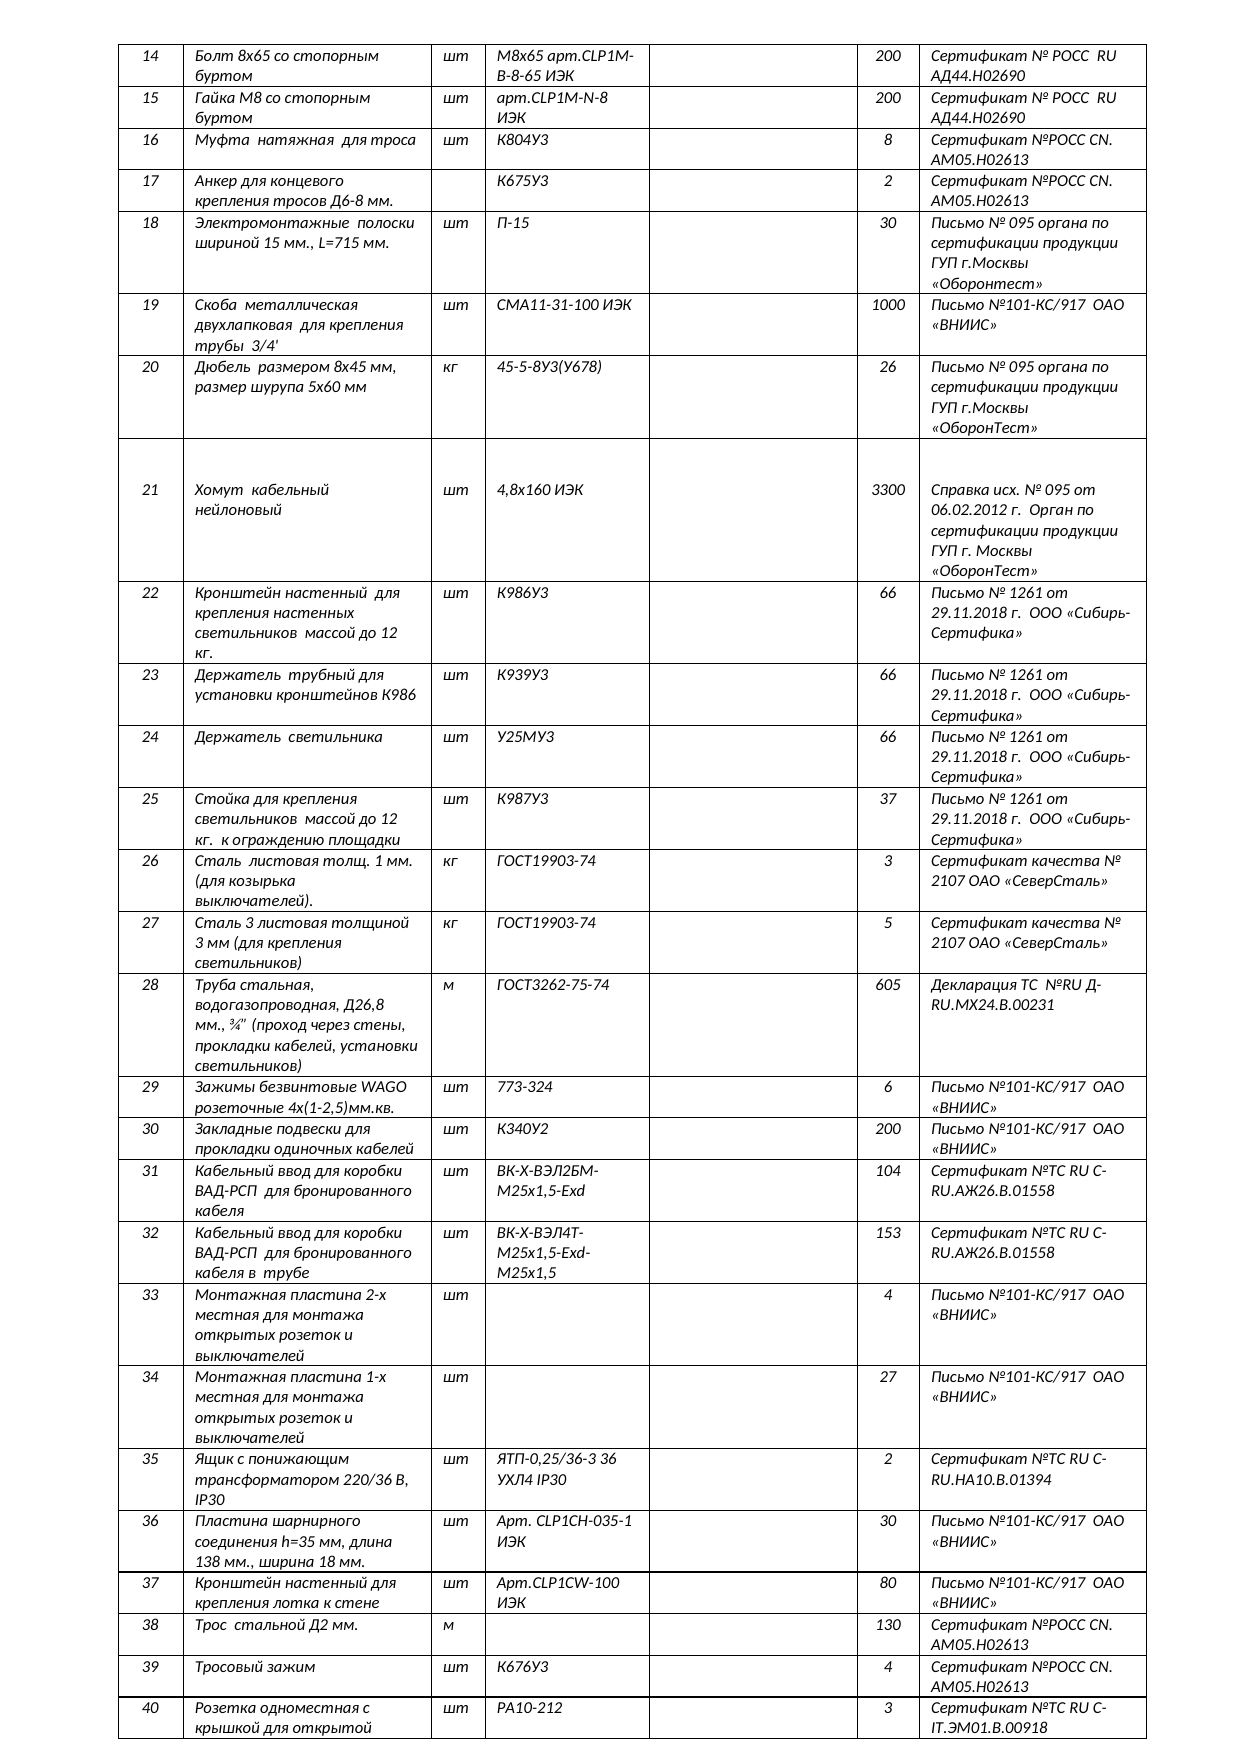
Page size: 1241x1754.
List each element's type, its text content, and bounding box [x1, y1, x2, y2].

table_cell Письмо №101-КС/917 ОАО «ВНИИС» [920, 1118, 1146, 1159]
table_cell Кабельный ввод для коробки ВАД-РСП для бронированного кабеля [184, 1160, 431, 1221]
table_cell [650, 1118, 857, 1159]
table_cell 37 [858, 788, 919, 849]
table_cell М8х65 арт.CLP1M-B-8-65 ИЭК [486, 45, 649, 86]
table_cell Сертификат №ТС RU C-RU.АЖ26.В.01558 [920, 1222, 1146, 1283]
table_cell 3 [858, 850, 919, 911]
table_cell 4 [858, 1656, 919, 1696]
table_cell Держатель трубный для установки кронштейнов К986 [184, 664, 431, 725]
table_cell Сталь 3 листовая толщиной 3 мм (для крепления светильников) [184, 912, 431, 973]
table_cell шт [432, 1449, 485, 1509]
table_cell Кабельный ввод для коробки ВАД-РСП для бронированного кабеля в трубе [184, 1222, 431, 1283]
table_cell [486, 1366, 649, 1447]
table_cell 30 [858, 1511, 919, 1571]
table_cell 32 [119, 1222, 183, 1283]
table_cell 5 [858, 912, 919, 973]
table_cell шт [432, 1077, 485, 1117]
table_cell К986У3 [486, 582, 649, 663]
table_cell м [432, 974, 485, 1076]
table_cell Держатель светильника [184, 726, 431, 787]
table_cell Арт. CLP1CН-035-1 ИЭК [486, 1511, 649, 1571]
table_cell 40 [119, 1698, 183, 1738]
table_cell К676У3 [486, 1656, 649, 1696]
table_cell Хомут кабельный нейлоновый [184, 439, 431, 581]
table_cell [650, 1511, 857, 1571]
table_cell шт [432, 664, 485, 725]
table_cell [650, 1160, 857, 1221]
table_cell Сертификат №РОСС CN. AM05.H02613 [920, 170, 1146, 211]
table_cell К675У3 [486, 170, 649, 211]
table_cell [486, 1614, 649, 1655]
table_cell шт [432, 1573, 485, 1613]
table_cell 23 [119, 664, 183, 725]
table_cell Муфта натяжная для троса [184, 129, 431, 169]
table_cell [650, 439, 857, 581]
table_cell Сертификат №ТС RU C-RU.НА10.В.01394 [920, 1449, 1146, 1509]
table_cell [650, 212, 857, 293]
table_cell Справка исх. № 095 от 06.02.2012 г. Орган по сертификации продукции ГУП г. Москвы «ОборонТест» [920, 439, 1146, 581]
table_cell Письмо № 1261 от 29.11.2018 г. ООО «Сибирь-Сертифика» [920, 664, 1146, 725]
table_cell ЯТП-0,25/36-3 36 УХЛ4 IP30 [486, 1449, 649, 1509]
table_cell 4,8х160 ИЭК [486, 439, 649, 581]
table_cell 36 [119, 1511, 183, 1571]
table_cell 80 [858, 1573, 919, 1613]
table_cell Дюбель размером 8х45 мм, размер шурупа 5х60 мм [184, 356, 431, 438]
table_cell Письмо №101-КС/917 ОАО «ВНИИС» [920, 1511, 1146, 1571]
table_cell ГОСТ19903-74 [486, 850, 649, 911]
table_cell [650, 788, 857, 849]
table_cell 4 [858, 1284, 919, 1365]
table_cell Кронштейн настенный для крепления настенных светильников массой до 12 кг. [184, 582, 431, 663]
table_cell СМА11-31-100 ИЭК [486, 294, 649, 355]
table_cell К804У3 [486, 129, 649, 169]
table_cell шт [432, 1511, 485, 1571]
table_cell Гайка М8 со стопорным буртом [184, 87, 431, 128]
table_cell 33 [119, 1284, 183, 1365]
table_cell Декларация ТС №RU Д-RU.MX24.B.00231 [920, 974, 1146, 1076]
table_cell [650, 1449, 857, 1509]
table_cell Письмо №101-КС/917 ОАО «ВНИИС» [920, 1077, 1146, 1117]
table_cell ВК-Х-ВЭЛ4Т-М25х1,5-Еxd- М25х1,5 [486, 1222, 649, 1283]
table_cell 35 [119, 1449, 183, 1509]
table_cell шт [432, 1284, 485, 1365]
table_cell [650, 582, 857, 663]
table_cell 37 [119, 1573, 183, 1613]
table_cell кг [432, 356, 485, 438]
table_cell Анкер для концевого крепления тросов Д6-8 мм. [184, 170, 431, 211]
table_cell шт [432, 1656, 485, 1696]
table_cell 38 [119, 1614, 183, 1655]
table_cell [650, 1284, 857, 1365]
table_cell [650, 974, 857, 1076]
table_cell ГОСТ3262-75-74 [486, 974, 649, 1076]
table_cell [650, 170, 857, 211]
table_cell Розетка одноместная с крышкой для открытой [184, 1698, 431, 1738]
table_cell м [432, 1614, 485, 1655]
table_cell Сертификат №РОСС CN. AM05.H02613 [920, 1656, 1146, 1696]
table_cell [650, 356, 857, 438]
table_cell 31 [119, 1160, 183, 1221]
table_cell [650, 1222, 857, 1283]
table_cell [650, 1698, 857, 1738]
table_cell 153 [858, 1222, 919, 1283]
table_cell К340У2 [486, 1118, 649, 1159]
table_cell Сертификат №ТС RU C-IT.ЭМ01.В.00918 [920, 1698, 1146, 1738]
table_cell шт [432, 129, 485, 169]
table_cell 3300 [858, 439, 919, 581]
table_cell Сертификат качества № 2107 ОАО «СеверСталь» [920, 912, 1146, 973]
table_cell 24 [119, 726, 183, 787]
table_cell шт [432, 294, 485, 355]
table_cell 2 [858, 1449, 919, 1509]
table_cell шт [432, 45, 485, 86]
table_cell ГОСТ19903-74 [486, 912, 649, 973]
table_cell 26 [119, 850, 183, 911]
table_cell Ящик с понижающим трансформатором 220/36 В, IP30 [184, 1449, 431, 1509]
table_cell [650, 1656, 857, 1696]
table_cell Закладные подвески для прокладки одиночных кабелей [184, 1118, 431, 1159]
table_cell шт [432, 726, 485, 787]
table_cell шт [432, 1698, 485, 1738]
table_cell кг [432, 850, 485, 911]
table_cell 18 [119, 212, 183, 293]
table_cell 6 [858, 1077, 919, 1117]
table_cell РА10-212 [486, 1698, 649, 1738]
table_cell шт [432, 1366, 485, 1447]
table_cell 25 [119, 788, 183, 849]
table_cell 773-324 [486, 1077, 649, 1117]
table_cell Письмо №101-КС/917 ОАО «ВНИИС» [920, 1573, 1146, 1613]
table_cell Письмо №101-КС/917 ОАО «ВНИИС» [920, 1366, 1146, 1447]
table_cell Письмо № 1261 от 29.11.2018 г. ООО «Сибирь-Сертифика» [920, 788, 1146, 849]
table_cell Кронштейн настенный для крепления лотка к стене [184, 1573, 431, 1613]
table_cell шт [432, 212, 485, 293]
table_cell 66 [858, 664, 919, 725]
table_cell [650, 87, 857, 128]
table_cell [650, 45, 857, 86]
table_cell кг [432, 912, 485, 973]
table_cell [650, 664, 857, 725]
table_cell шт [432, 1222, 485, 1283]
table_cell Электромонтажные полоски шириной 15 мм., L=715 мм. [184, 212, 431, 293]
table_cell Сертификат № РОСС RU АД44.Н02690 [920, 87, 1146, 128]
table_cell 26 [858, 356, 919, 438]
table_cell [650, 294, 857, 355]
table_cell 30 [119, 1118, 183, 1159]
table_cell 2 [858, 170, 919, 211]
table_cell 66 [858, 582, 919, 663]
table_cell 27 [858, 1366, 919, 1447]
table_cell шт [432, 87, 485, 128]
table_cell 27 [119, 912, 183, 973]
table_cell 66 [858, 726, 919, 787]
table_cell 21 [119, 439, 183, 581]
table_cell [650, 1366, 857, 1447]
table_cell Арт.CLP1CW-100 ИЭК [486, 1573, 649, 1613]
table_cell 19 [119, 294, 183, 355]
table_cell [650, 850, 857, 911]
table_cell 605 [858, 974, 919, 1076]
table_cell шт [432, 439, 485, 581]
table_cell 200 [858, 87, 919, 128]
table_cell Болт 8х65 со стопорным буртом [184, 45, 431, 86]
table_cell Сертификат № РОСС RU АД44.Н02690 [920, 45, 1146, 86]
table_cell 28 [119, 974, 183, 1076]
table_cell К939У3 [486, 664, 649, 725]
table_cell [650, 912, 857, 973]
table_cell шт [432, 582, 485, 663]
table_cell 17 [119, 170, 183, 211]
table_cell К987У3 [486, 788, 649, 849]
table_cell 29 [119, 1077, 183, 1117]
table_cell 15 [119, 87, 183, 128]
table_cell шт [432, 1118, 485, 1159]
table_cell Зажимы безвинтовые WAGO розеточные 4х(1-2,5)мм.кв. [184, 1077, 431, 1117]
table_cell Письмо № 095 органа по сертификации продукции ГУП г.Москвы «ОборонТест» [920, 356, 1146, 438]
table_cell Сертификат №РОСС CN. AM05.H02613 [920, 1614, 1146, 1655]
table_cell 1000 [858, 294, 919, 355]
table_cell [650, 1614, 857, 1655]
table_cell арт.CLP1M-N-8 ИЭК [486, 87, 649, 128]
table_cell 104 [858, 1160, 919, 1221]
table_cell 3 [858, 1698, 919, 1738]
table_cell Сертификат качества № 2107 ОАО «СеверСталь» [920, 850, 1146, 911]
table_cell ВК-Х-ВЭЛ2БМ-М25х1,5-Еxd [486, 1160, 649, 1221]
table_cell Письмо № 1261 от 29.11.2018 г. ООО «Сибирь-Сертифика» [920, 726, 1146, 787]
table_cell Тросовый зажим [184, 1656, 431, 1696]
table_cell Сталь листовая толщ. 1 мм. (для козырька выключателей). [184, 850, 431, 911]
table_cell Монтажная пластина 1-х местная для монтажа открытых розеток и выключателей [184, 1366, 431, 1447]
table_cell У25МУ3 [486, 726, 649, 787]
table_cell [486, 1284, 649, 1365]
table_cell Письмо №101-КС/917 ОАО «ВНИИС» [920, 294, 1146, 355]
table_cell 8 [858, 129, 919, 169]
table_cell П-15 [486, 212, 649, 293]
table_cell Сертификат №РОСС CN. AM05.H02613 [920, 129, 1146, 169]
table_cell Сертификат №ТС RU C-RU.АЖ26.В.01558 [920, 1160, 1146, 1221]
table_cell [650, 726, 857, 787]
table_cell Письмо №101-КС/917 ОАО «ВНИИС» [920, 1284, 1146, 1365]
table_cell 30 [858, 212, 919, 293]
table_cell Труба стальная, водогазопроводная, Д26,8 мм., ¾” (проход через стены, прокладки кабелей, установки светильников) [184, 974, 431, 1076]
table_cell 16 [119, 129, 183, 169]
table_cell Скоба металлическая двухлапковая для крепления трубы 3/4' [184, 294, 431, 355]
table_cell 200 [858, 1118, 919, 1159]
table_cell 34 [119, 1366, 183, 1447]
table_cell [432, 170, 485, 211]
table_cell 130 [858, 1614, 919, 1655]
table_cell 20 [119, 356, 183, 438]
table_cell [650, 1077, 857, 1117]
table_cell Стойка для крепления светильников массой до 12 кг. к ограждению площадки [184, 788, 431, 849]
table_cell Монтажная пластина 2-х местная для монтажа открытых розеток и выключателей [184, 1284, 431, 1365]
table_cell Письмо № 1261 от 29.11.2018 г. ООО «Сибирь-Сертифика» [920, 582, 1146, 663]
table_cell 22 [119, 582, 183, 663]
table_cell [650, 129, 857, 169]
table_cell шт [432, 788, 485, 849]
table_cell Пластина шарнирного соединения h=35 мм, длина 138 мм., ширина 18 мм. [184, 1511, 431, 1571]
table_cell [650, 1573, 857, 1613]
table_cell 45-5-8У3(У678) [486, 356, 649, 438]
table_cell 200 [858, 45, 919, 86]
table_cell 39 [119, 1656, 183, 1696]
table_cell 14 [119, 45, 183, 86]
table_cell Письмо № 095 органа по сертификации продукции ГУП г.Москвы «Оборонтест» [920, 212, 1146, 293]
table_cell шт [432, 1160, 485, 1221]
table_cell Трос стальной Д2 мм. [184, 1614, 431, 1655]
